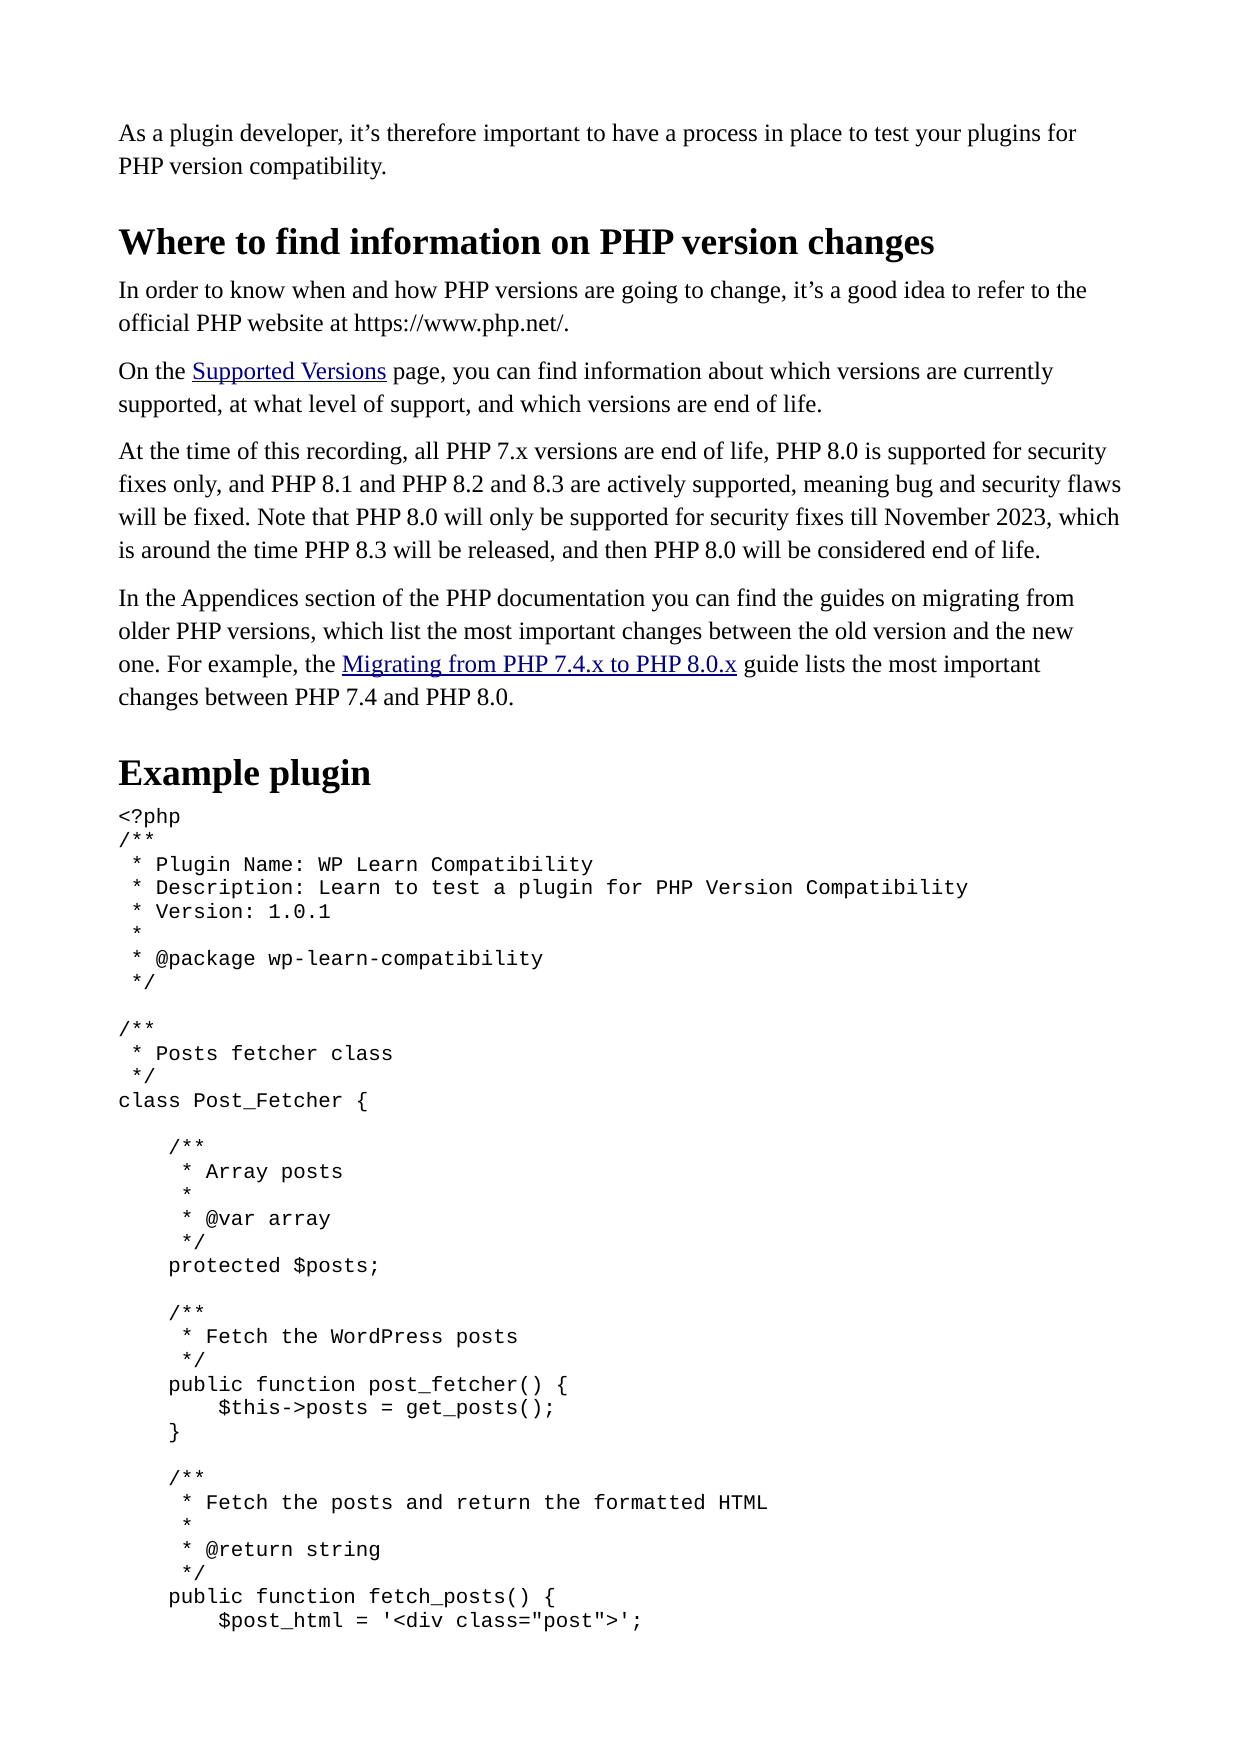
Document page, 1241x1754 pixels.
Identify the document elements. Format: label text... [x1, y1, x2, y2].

text $this->posts = get_posts(); [118, 1397, 1122, 1421]
text In the Appendices section of the PHP documentation you can find the guides on migrating from older PHP versions, which list the most important changes between the old version and the new one. For example, the Migrating from PHP 7.4.x to PHP 8.0.x guide lists the most important changes between PHP 7.4 and PHP 8.0. [118, 583, 1122, 711]
text $post_html = '<div class="post">'; [118, 1610, 1122, 1634]
text * Fetch the WordPress posts [118, 1326, 1122, 1350]
text public function fetch_posts() { [118, 1587, 1122, 1610]
text /** [118, 1468, 1122, 1492]
text public function post_fetcher() { [118, 1374, 1122, 1397]
text * Description: Learn to test a plugin for PHP Version Compatibility [118, 877, 1122, 901]
text class Post_Fetcher { [118, 1090, 1122, 1114]
text /** [118, 1303, 1122, 1326]
text * Posts fetcher class [118, 1043, 1122, 1066]
text /** [118, 1137, 1122, 1161]
text * Version: 1.0.1 [118, 901, 1122, 924]
text * Fetch the posts and return the formatted HTML [118, 1492, 1122, 1516]
text <?php [118, 806, 1122, 830]
text */ [118, 1066, 1122, 1090]
text On the Supported Versions page, you can find information about which versions are currently supported, at what level of support, and which versions are end of life. [118, 356, 1122, 418]
text * [118, 1184, 1122, 1208]
text */ [118, 1232, 1122, 1256]
text */ [118, 1563, 1122, 1587]
text * @return string [118, 1539, 1122, 1563]
subtitle Where to find information on PHP version changes [118, 219, 1122, 263]
text * Plugin Name: WP Learn Compatibility [118, 853, 1122, 877]
text * @var array [118, 1208, 1122, 1232]
text /** [118, 830, 1122, 853]
text * @package wp-learn-compatibility [118, 948, 1122, 972]
text In order to know when and how PHP versions are going to change, it’s a good idea to refer to the official PHP website at https://www.php.net/. [118, 275, 1122, 337]
text * Array posts [118, 1161, 1122, 1184]
text At the time of this recording, all PHP 7.x versions are end of life, PHP 8.0 is supported for security fixes only, and PHP 8.1 and PHP 8.2 and 8.3 are actively supported, meaning bug and security flaws will be fixed. Note that PHP 8.0 will only be supported for security fixes till November 2023, which is around the time PHP 8.3 will be released, and then PHP 8.0 will be considered end of life. [118, 436, 1122, 564]
text */ [118, 1350, 1122, 1374]
text As a plugin developer, it’s therefore important to have a process in place to test your plugins for PHP version compatibility. [118, 118, 1122, 180]
text /** [118, 1019, 1122, 1043]
text * [118, 1516, 1122, 1539]
text */ [118, 972, 1122, 995]
text protected $posts; [118, 1256, 1122, 1279]
text } [118, 1421, 1122, 1445]
text * [118, 924, 1122, 948]
subtitle Example plugin [118, 751, 1122, 794]
